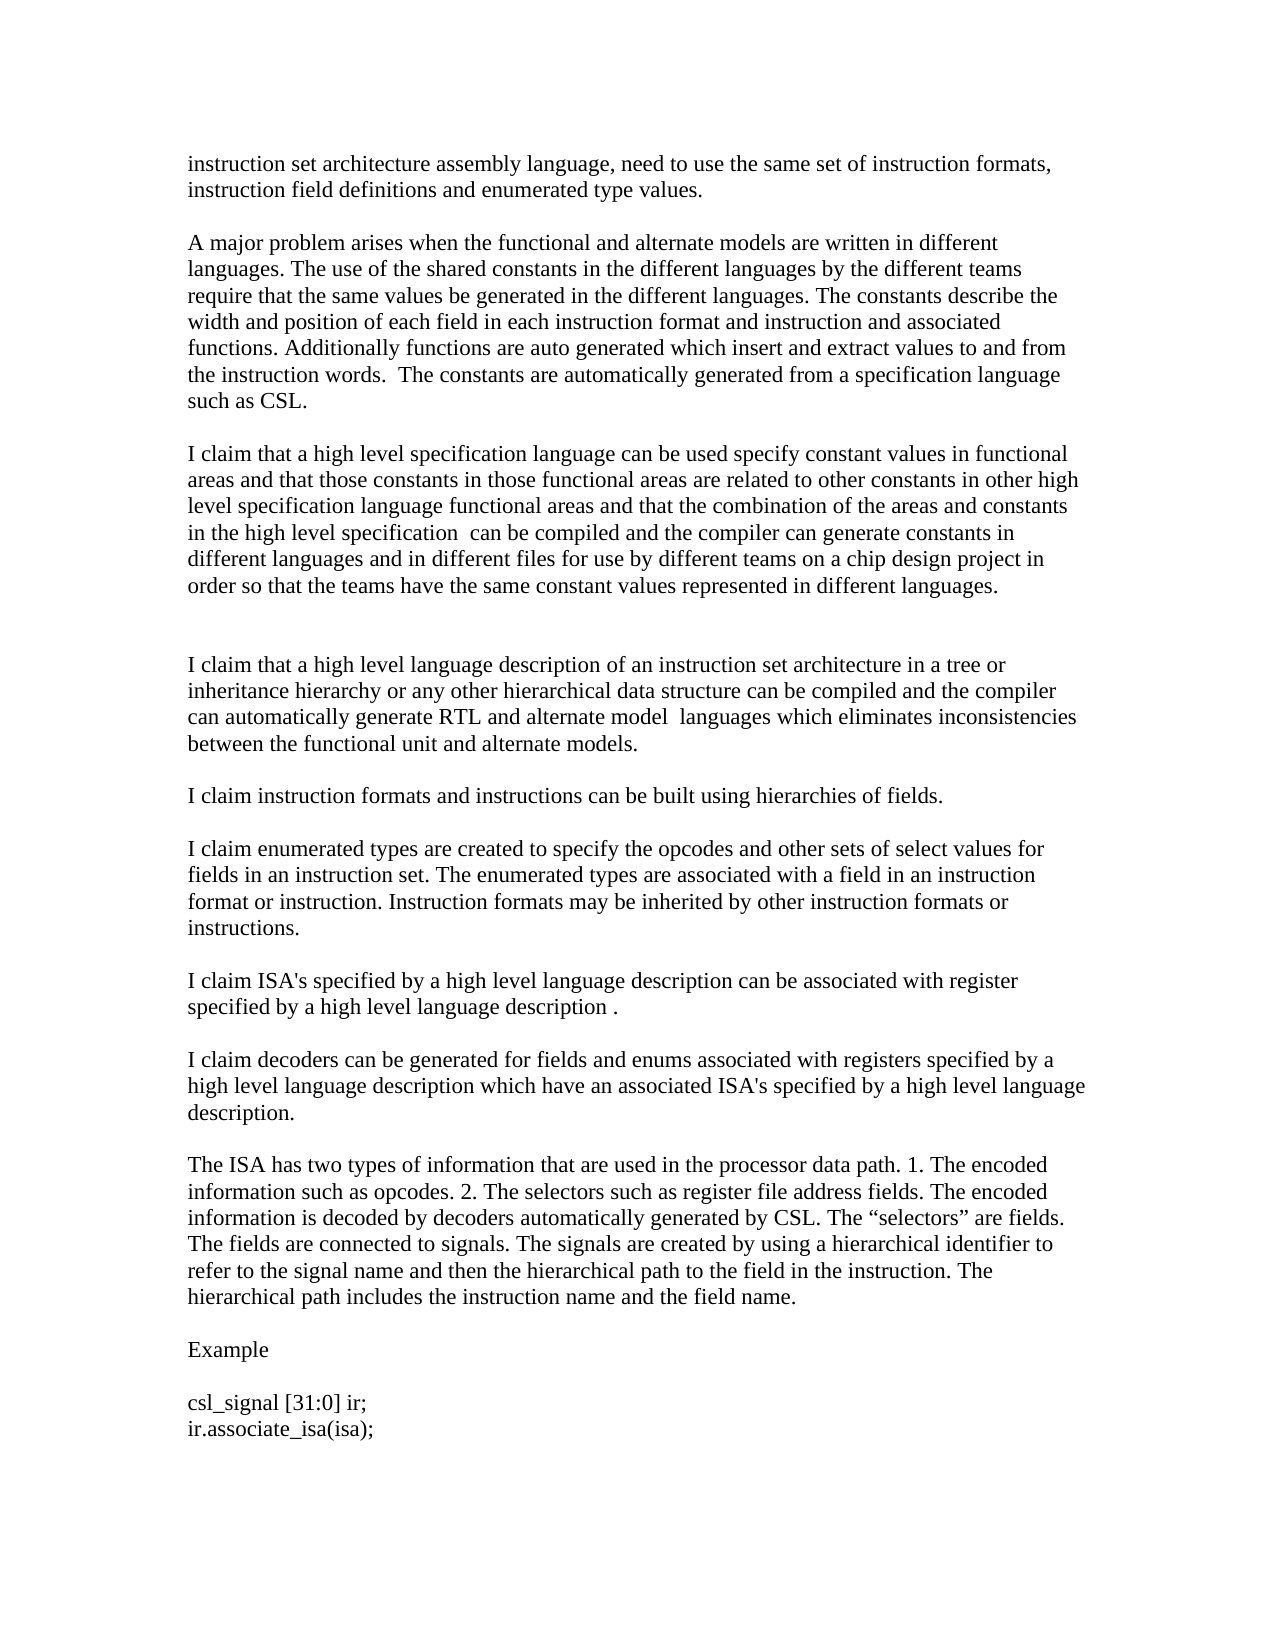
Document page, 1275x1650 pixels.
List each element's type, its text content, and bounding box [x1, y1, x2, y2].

text I claim that a high level language description of an instruction set architecture in a tree or inheritance hierarchy or any other hierarchical data structure can be compiled and the compiler can automatically generate RTL and alternate model languages which eliminates inconsistencies between the functional unit and alternate models. [187, 651, 1087, 756]
text Example csl_signal [31:0] ir; ir.associate_isa(isa); [187, 1336, 1087, 1441]
text I claim decoders can be generated for fields and enums associated with registers specified by a high level language description which have an associated ISA's specified by a high level language description. [187, 1046, 1087, 1125]
text I claim ISA's specified by a high level language description can be associated with register specified by a high level language description . [187, 967, 1087, 1020]
text I claim enumerated types are created to specify the opcodes and other sets of select values for fields in an instruction set. The enumerated types are associated with a field in an instruction format or instruction. Instruction formats may be inherited by other instruction formats or instructions. [187, 835, 1087, 941]
text A major problem arises when the functional and alternate models are written in different languages. The use of the shared constants in the different languages by the different teams require that the same values be generated in the different languages. The constants describe the width and position of each field in each instruction format and instruction and associated functions. Additionally functions are auto generated which insert and extract values to and from the instruction words. The constants are automatically generated from a specification language such as CSL. [187, 229, 1087, 413]
text I claim instruction formats and instructions can be built using hierarchies of fields. [187, 782, 1087, 809]
text The ISA has two types of information that are used in the processor data path. 1. The encoded information such as opcodes. 2. The selectors such as register file address fields. The encoded information is decoded by decoders automatically generated by CSL. The “selectors” are fields. The fields are connected to signals. The signals are created by using a hierarchical identifier to refer to the signal name and then the hierarchical path to the field in the instruction. The hierarchical path includes the instruction name and the field name. [187, 1151, 1087, 1309]
text I claim that a high level specification language can be used specify constant values in functional areas and that those constants in those functional areas are related to other constants in other high level specification language functional areas and that the combination of the areas and constants in the high level specification can be compiled and the compiler can generate constants in different languages and in different files for use by different teams on a chip design project in order so that the teams have the same constant values represented in different languages. [187, 440, 1087, 598]
text instruction set architecture assembly language, need to use the same set of instruction formats, instruction field definitions and enumerated type values. [187, 150, 1087, 203]
